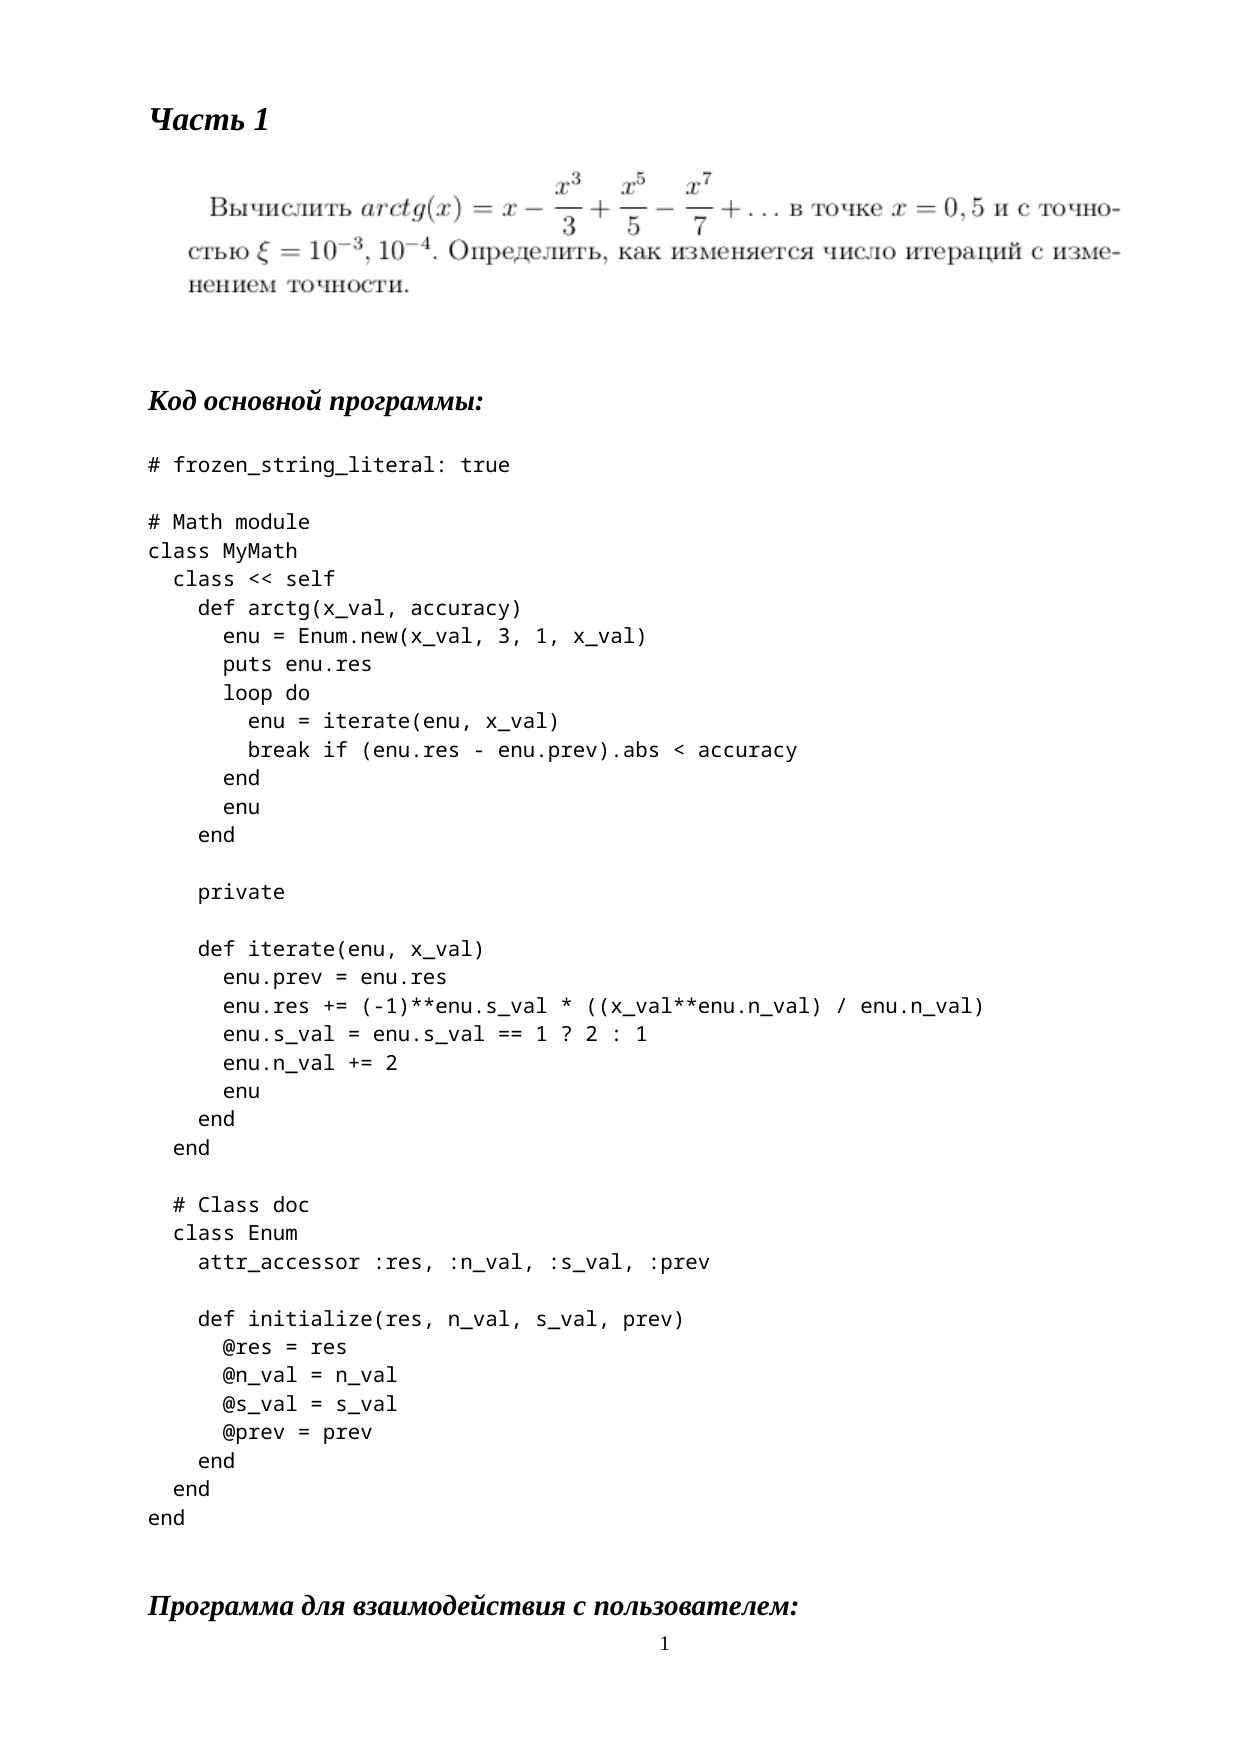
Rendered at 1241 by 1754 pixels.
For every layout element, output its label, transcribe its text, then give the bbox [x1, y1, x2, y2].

text enu.s_val = enu.s_val == 1 ? 2 : 1 [148, 1019, 1181, 1048]
text class Enum [148, 1218, 1181, 1247]
text class << self [148, 564, 1181, 593]
text Программа для взаимодействия с пользователем: [148, 1588, 1181, 1622]
text end [148, 820, 1181, 849]
text end [148, 1133, 1181, 1161]
text @n_val = n_val [148, 1361, 1181, 1389]
text # Class doc [148, 1190, 1181, 1218]
text enu.n_val += 2 [148, 1048, 1181, 1076]
text enu [148, 1076, 1181, 1104]
text @res = res [148, 1332, 1181, 1361]
text @s_val = s_val [148, 1389, 1181, 1417]
text enu [148, 792, 1181, 820]
text end [148, 1446, 1181, 1474]
text def arctg(x_val, accuracy) [148, 593, 1181, 621]
text @prev = prev [148, 1417, 1181, 1446]
text loop do [148, 678, 1181, 706]
text class MyMath [148, 536, 1181, 564]
text # frozen_string_literal: true [148, 451, 1181, 479]
text private [148, 877, 1181, 906]
text # Math module [148, 507, 1181, 536]
text attr_accessor :res, :n_val, :s_val, :prev [148, 1247, 1181, 1275]
text def initialize(res, n_val, s_val, prev) [148, 1304, 1181, 1332]
text def iterate(enu, x_val) [148, 934, 1181, 962]
text Часть 1 [148, 99, 1181, 137]
text Код основной программы: [148, 383, 1181, 417]
picture [170, 171, 1159, 317]
text end [148, 1503, 1181, 1531]
text puts enu.res [148, 649, 1181, 678]
text enu.res += (-1)**enu.s_val * ((x_val**enu.n_val) / enu.n_val) [148, 991, 1181, 1019]
text enu = Enum.new(x_val, 3, 1, x_val) [148, 621, 1181, 649]
text end [148, 1104, 1181, 1133]
text break if (enu.res - enu.prev).abs < accuracy [148, 735, 1181, 763]
text enu.prev = enu.res [148, 962, 1181, 991]
text end [148, 763, 1181, 792]
text end [148, 1474, 1181, 1503]
text enu = iterate(enu, x_val) [148, 706, 1181, 735]
